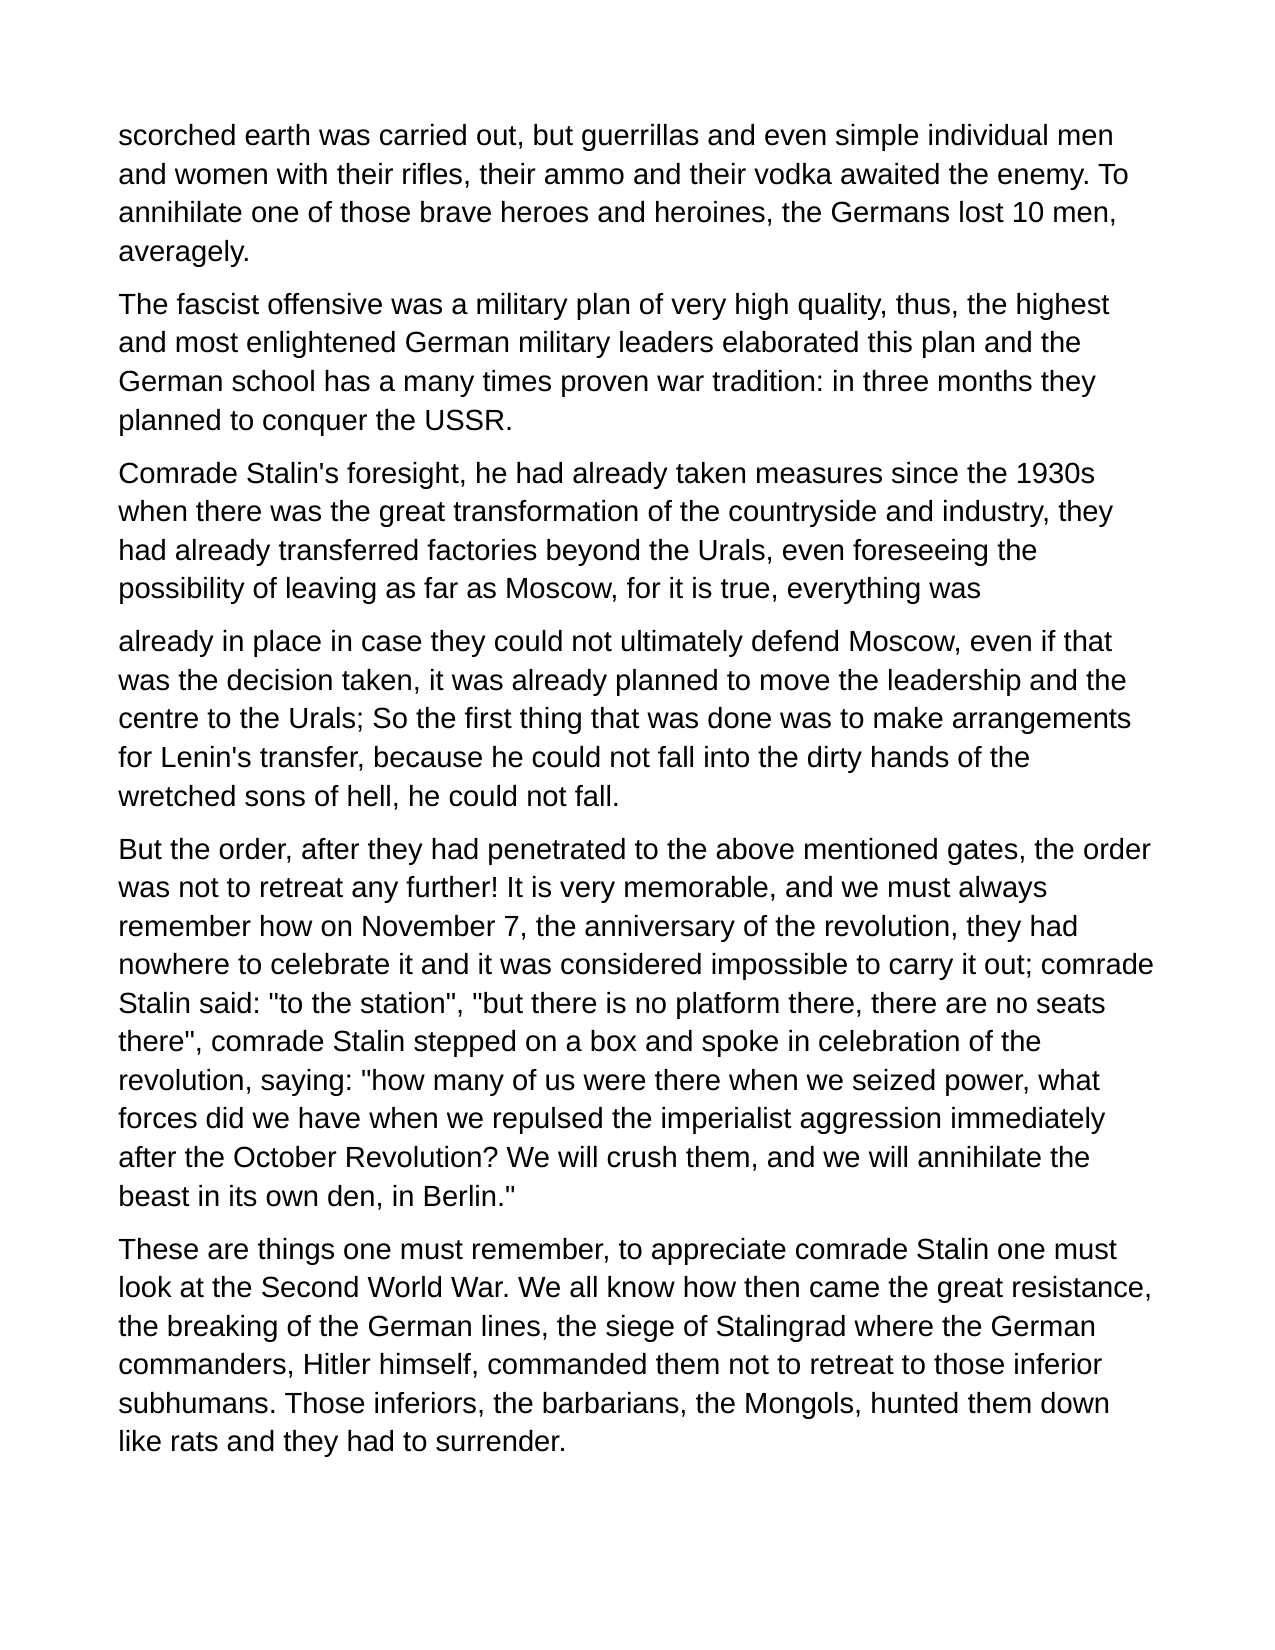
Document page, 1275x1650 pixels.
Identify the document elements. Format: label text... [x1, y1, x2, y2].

text These are things one must remember, to appreciate comrade Stalin one must look at the Second World War. We all know how then came the great resistance, the breaking of the German lines, the siege of Stalingrad where the German commanders, Hitler himself, commanded them not to retreat to those inferior subhumans. Those inferiors, the barbarians, the Mongols, hunted them down like rats and they had to surrender. [118, 1232, 1157, 1458]
text already in place in case they could not ultimately defend Moscow, even if that was the decision taken, it was already planned to move the leadership and the centre to the Urals; So the first thing that was done was to make arrangements for Lenin's transfer, because he could not fall into the dirty hands of the wretched sons of hell, he could not fall. [118, 624, 1157, 812]
text The fascist offensive was a military plan of very high quality, thus, the highest and most enlightened German military leaders elaborated this plan and the German school has a many times proven war tradition: in three months they planned to conquer the USSR. [118, 287, 1157, 436]
text Comrade Stalin's foresight, he had already taken measures since the 1930s when there was the great transformation of the countryside and industry, they had already transferred factories beyond the Urals, even foreseeing the possibility of leaving as far as Moscow, for it is true, everything was [118, 456, 1157, 605]
text scorched earth was carried out, but guerrillas and even simple individual men and women with their rifles, their ammo and their vodka awaited the enemy. To annihilate one of those brave heroes and heroines, the Germans lost 10 men, averagely. [118, 118, 1157, 267]
text But the order, after they had penetrated to the above mentioned gates, the order was not to retreat any further! It is very memorable, and we must always remember how on November 7, the anniversary of the revolution, they had nowhere to celebrate it and it was considered impossible to carry it out; comrade Stalin said: "to the station", "but there is no platform there, there are no seats there", comrade Stalin stepped on a box and spoke in celebration of the revolution, saying: "how many of us were there when we seized power, what forces did we have when we repulsed the imperialist aggression immediately after the October Revolution? We will crush them, and we will annihilate the beast in its own den, in Berlin." [118, 832, 1157, 1212]
